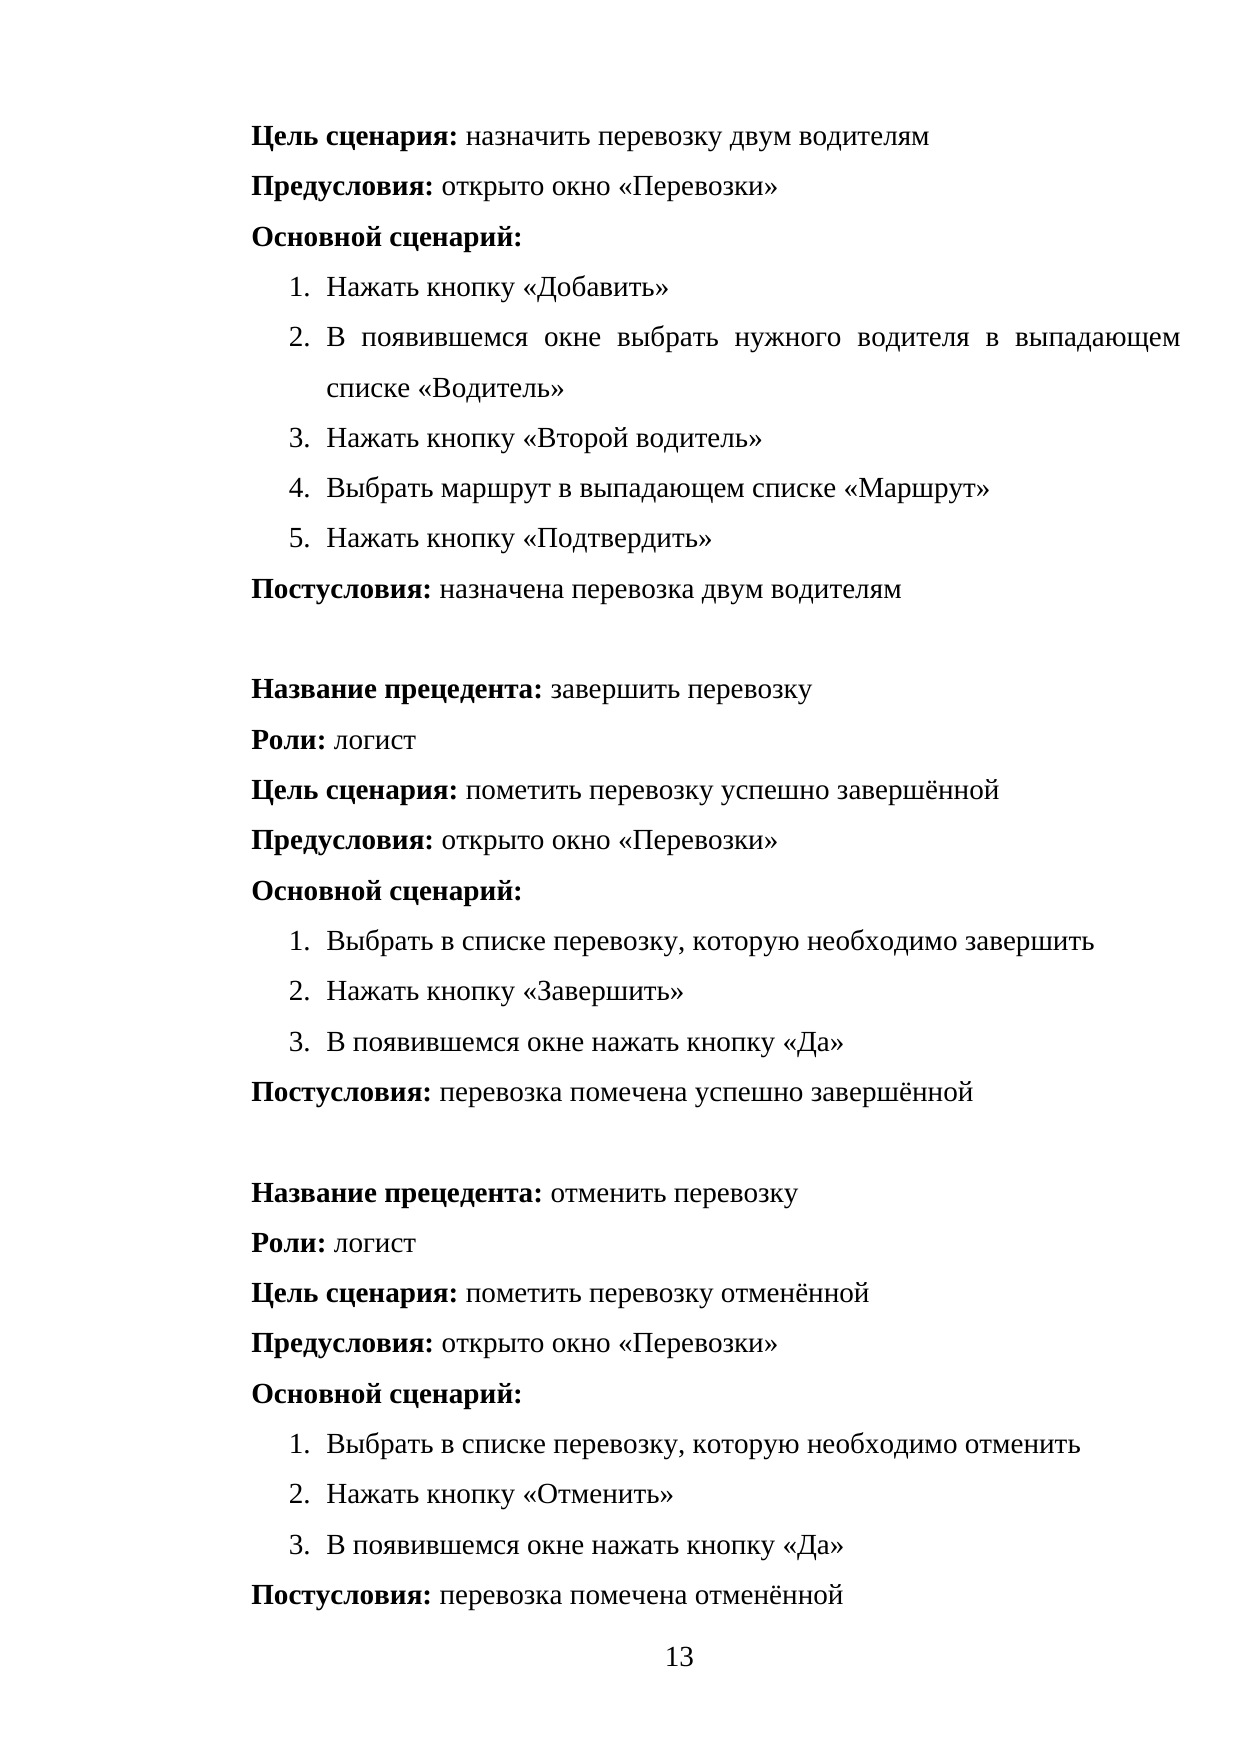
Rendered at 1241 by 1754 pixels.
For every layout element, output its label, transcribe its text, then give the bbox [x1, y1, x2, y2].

text Цель сценария: пометить перевозку отменённой [177, 1275, 1181, 1309]
text Предусловия: открыто окно «Перевозки» [177, 168, 1181, 202]
list Нажать кнопку «Отменить» [288, 1477, 1181, 1510]
text Основной сценарий: [177, 219, 1181, 252]
text Постусловия: назначена перевозка двум водителям [177, 571, 1181, 604]
text Название прецедента: отменить перевозку [177, 1175, 1181, 1208]
text Роли: логист [177, 1225, 1181, 1258]
list Нажать кнопку «Второй водитель» [288, 420, 1181, 453]
text Роли: логист [177, 722, 1181, 755]
list Выбрать в списке перевозку, которую необходимо отменить [288, 1426, 1181, 1460]
list Выбрать маршрут в выпадающем списке «Маршрут» [288, 470, 1181, 504]
list В появившемся окне выбрать нужного водителя в выпадающем списке «Водитель» [288, 319, 1181, 403]
list Нажать кнопку «Добавить» [288, 269, 1181, 303]
text Основной сценарий: [177, 1376, 1181, 1409]
list В появившемся окне нажать кнопку «Да» [288, 1527, 1181, 1560]
list Нажать кнопку «Подтвердить» [288, 521, 1181, 554]
text Цель сценария: пометить перевозку успешно завершённой [177, 772, 1181, 806]
text Цель сценария: назначить перевозку двум водителям [177, 118, 1181, 152]
text Постусловия: перевозка помечена отменённой [177, 1577, 1181, 1611]
text Основной сценарий: [177, 873, 1181, 906]
text Предусловия: открыто окно «Перевозки» [177, 1326, 1181, 1359]
list Выбрать в списке перевозку, которую необходимо завершить [288, 923, 1181, 957]
text Постусловия: перевозка помечена успешно завершённой [177, 1074, 1181, 1108]
text Название прецедента: завершить перевозку [177, 672, 1181, 705]
list Нажать кнопку «Завершить» [288, 973, 1181, 1007]
list В появившемся окне нажать кнопку «Да» [288, 1024, 1181, 1057]
text Предусловия: открыто окно «Перевозки» [177, 822, 1181, 856]
